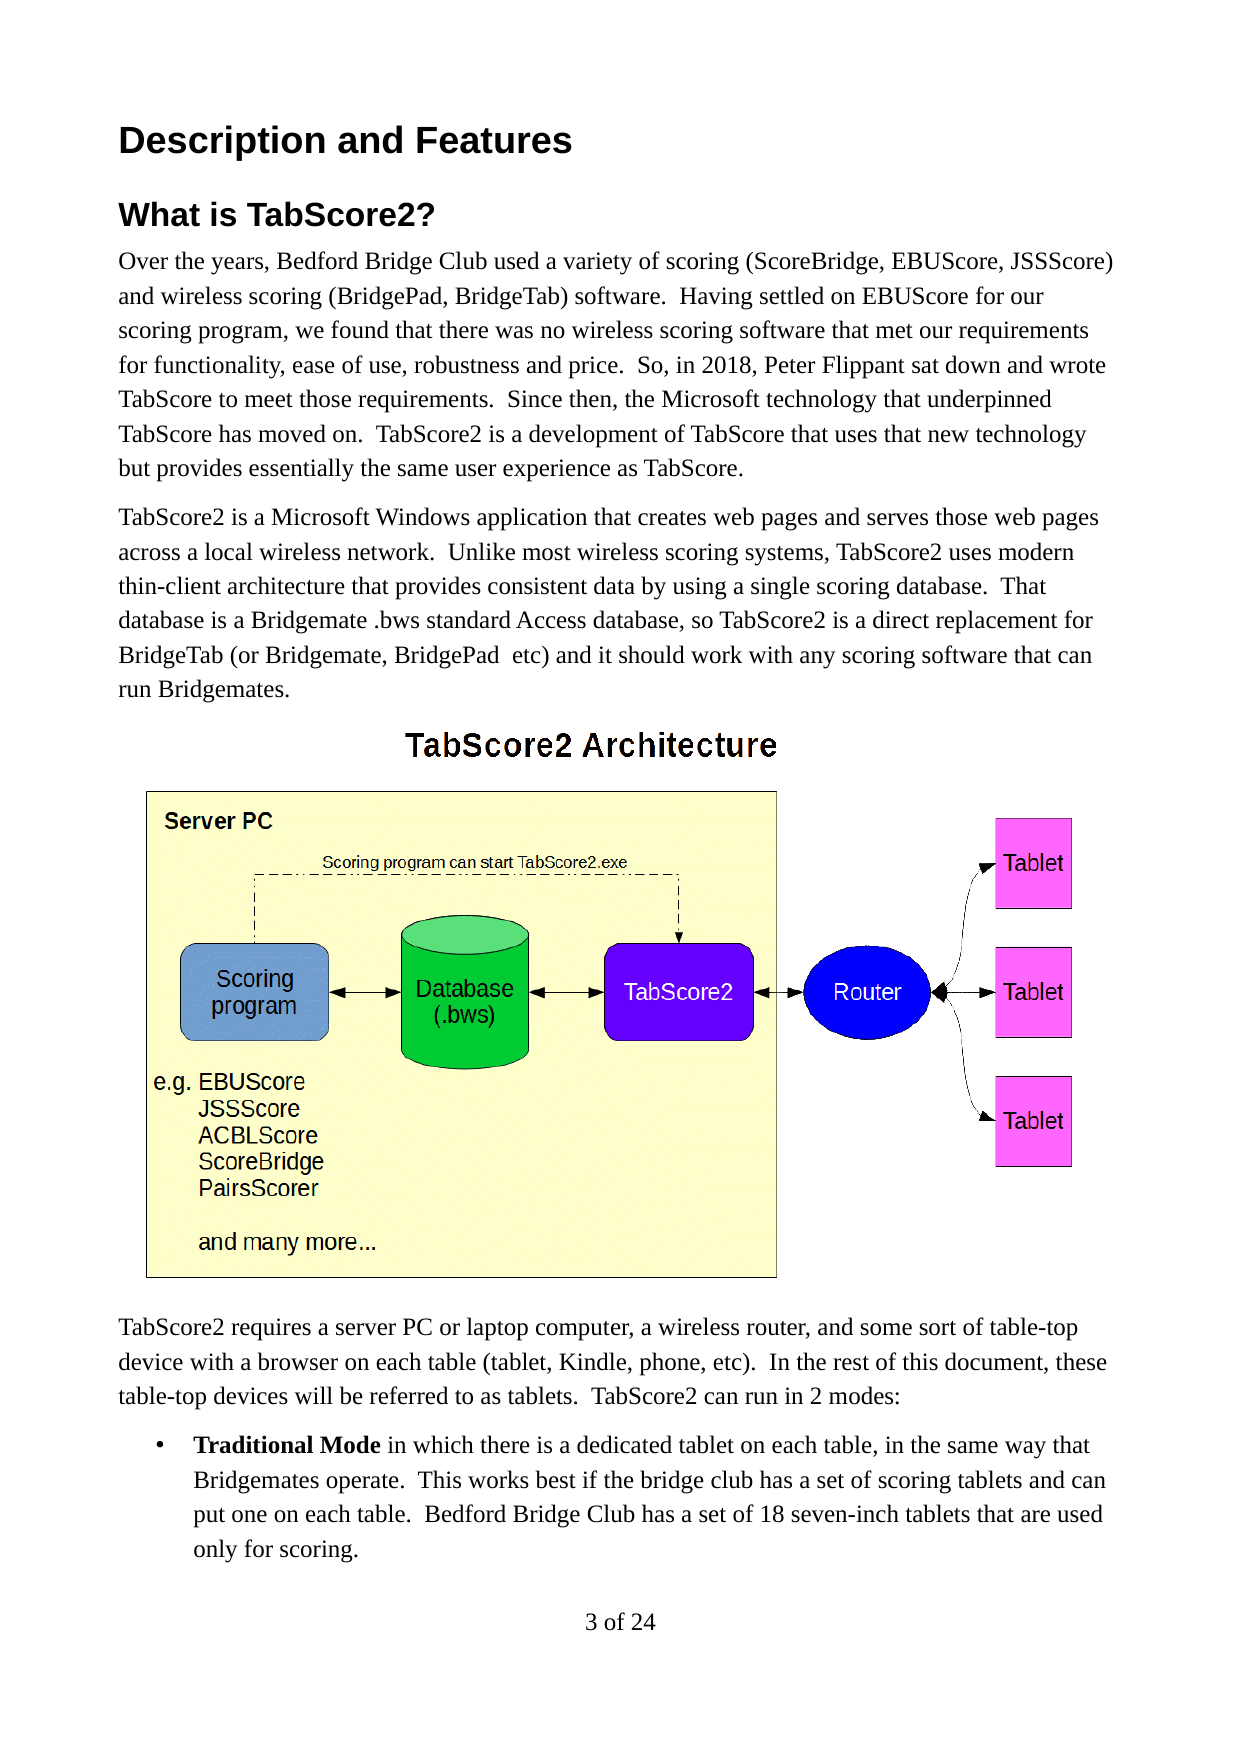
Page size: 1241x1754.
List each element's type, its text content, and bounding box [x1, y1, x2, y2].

text TabScore2 requires a server PC or laptop computer, a wireless router, and some sort of table-top device with a browser on each table (tablet, Kindle, phone, etc). In the rest of this document, these table-top devices will be referred to as tablets. TabScore2 can run in 2 modes: [118, 1312, 1122, 1410]
text TabScore2 is a Microsoft Windows application that creates web pages and serves those web pages across a local wireless network. Unlike most wireless scoring systems, TabScore2 uses modern thin-client architecture that provides consistent data by using a single scoring database. That database is a Bridgemate .bws standard Access database, so TabScore2 is a direct replacement for BridgeTab (or Bridgemate, BridgePad etc) and it should work with any scoring software that can run Bridgemates. [118, 502, 1122, 703]
subtitle What is TabScore2? [118, 195, 1122, 234]
text Over the years, Bedford Bridge Club used a variety of scoring (ScoreBridge, EBUScore, JSSScore) and wireless scoring (BridgePad, BridgeTab) software. Having settled on EBUScore for our scoring program, we found that there was no wireless scoring software that met our requirements for functionality, ease of use, robustness and price. So, in 2018, Peter Flippant sat down and wrote TabScore to meet those requirements. Since then, the Microsoft technology that underpinned TabScore has moved on. TabScore2 is a development of TabScore that uses that new technology but provides essentially the same user experience as TabScore. [118, 246, 1122, 482]
picture [131, 716, 1088, 1293]
subtitle Description and Features [118, 118, 1122, 162]
list Traditional Mode in which there is a dedicated tablet on each table, in the same way that Bridgemates operate. This works best if the bridge club has a set of scoring tablets and can put one on each table. Bedford Bridge Club has a set of 18 seven-inch tablets that are used only for scoring. [156, 1430, 1122, 1563]
